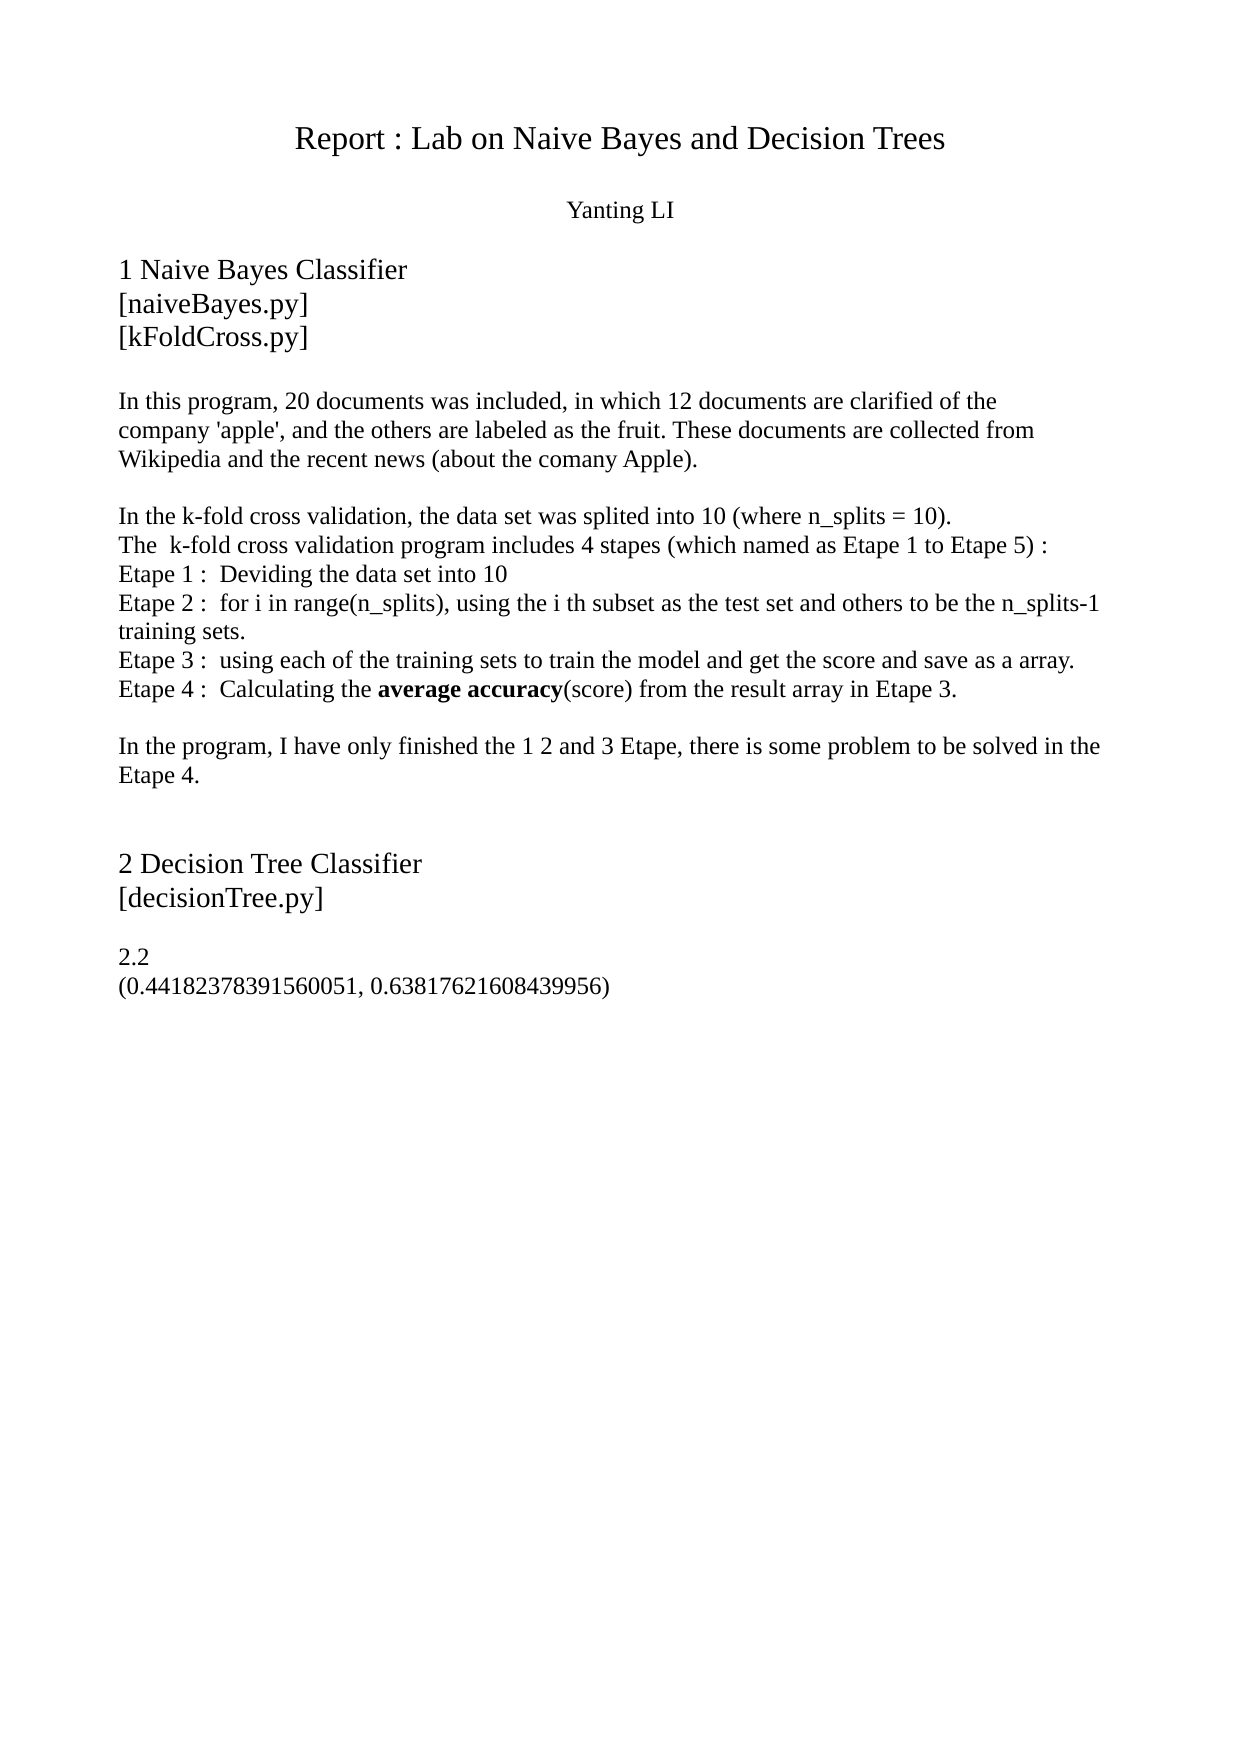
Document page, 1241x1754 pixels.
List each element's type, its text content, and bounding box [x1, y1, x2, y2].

text Etape 2 : for i in range(n_splits), using the i th subset as the test set and others to be the n_splits-1 training sets. [118, 588, 1122, 645]
text Etape 4 : Calculating the average accuracy(score) from the result array in Etape 3. [118, 674, 1122, 703]
text In the program, I have only finished the 1 2 and 3 Etape, there is some problem to be solved in the Etape 4. [118, 731, 1122, 789]
text The k-fold cross validation program includes 4 stapes (which named as Etape 1 to Etape 5) : [118, 530, 1122, 559]
text Etape 1 : Deviding the data set into 10 [118, 559, 1122, 588]
text In this program, 20 documents was included, in which 12 documents are clarified of the company 'apple', and the others are labeled as the fruit. These documents are collected from Wikipedia and the recent news (about the comany Apple). [118, 386, 1122, 473]
text Report : Lab on Naive Bayes and Decision Trees [118, 118, 1122, 156]
text In the k-fold cross validation, the data set was splited into 10 (where n_splits = 10). [118, 501, 1122, 530]
text Yanting LI [118, 195, 1122, 223]
text Etape 3 : using each of the training sets to train the model and get the score and save as a array. [118, 645, 1122, 674]
text [kFoldCross.py] [118, 319, 1122, 353]
text 1 Naive Bayes Classifier [118, 252, 1122, 286]
text 2.2 [118, 942, 1122, 971]
text (0.44182378391560051, 0.63817621608439956) [118, 971, 1122, 1000]
text [decisionTree.py] [118, 880, 1122, 913]
text 2 Decision Tree Classifier [118, 846, 1122, 880]
text [naiveBayes.py] [118, 286, 1122, 319]
